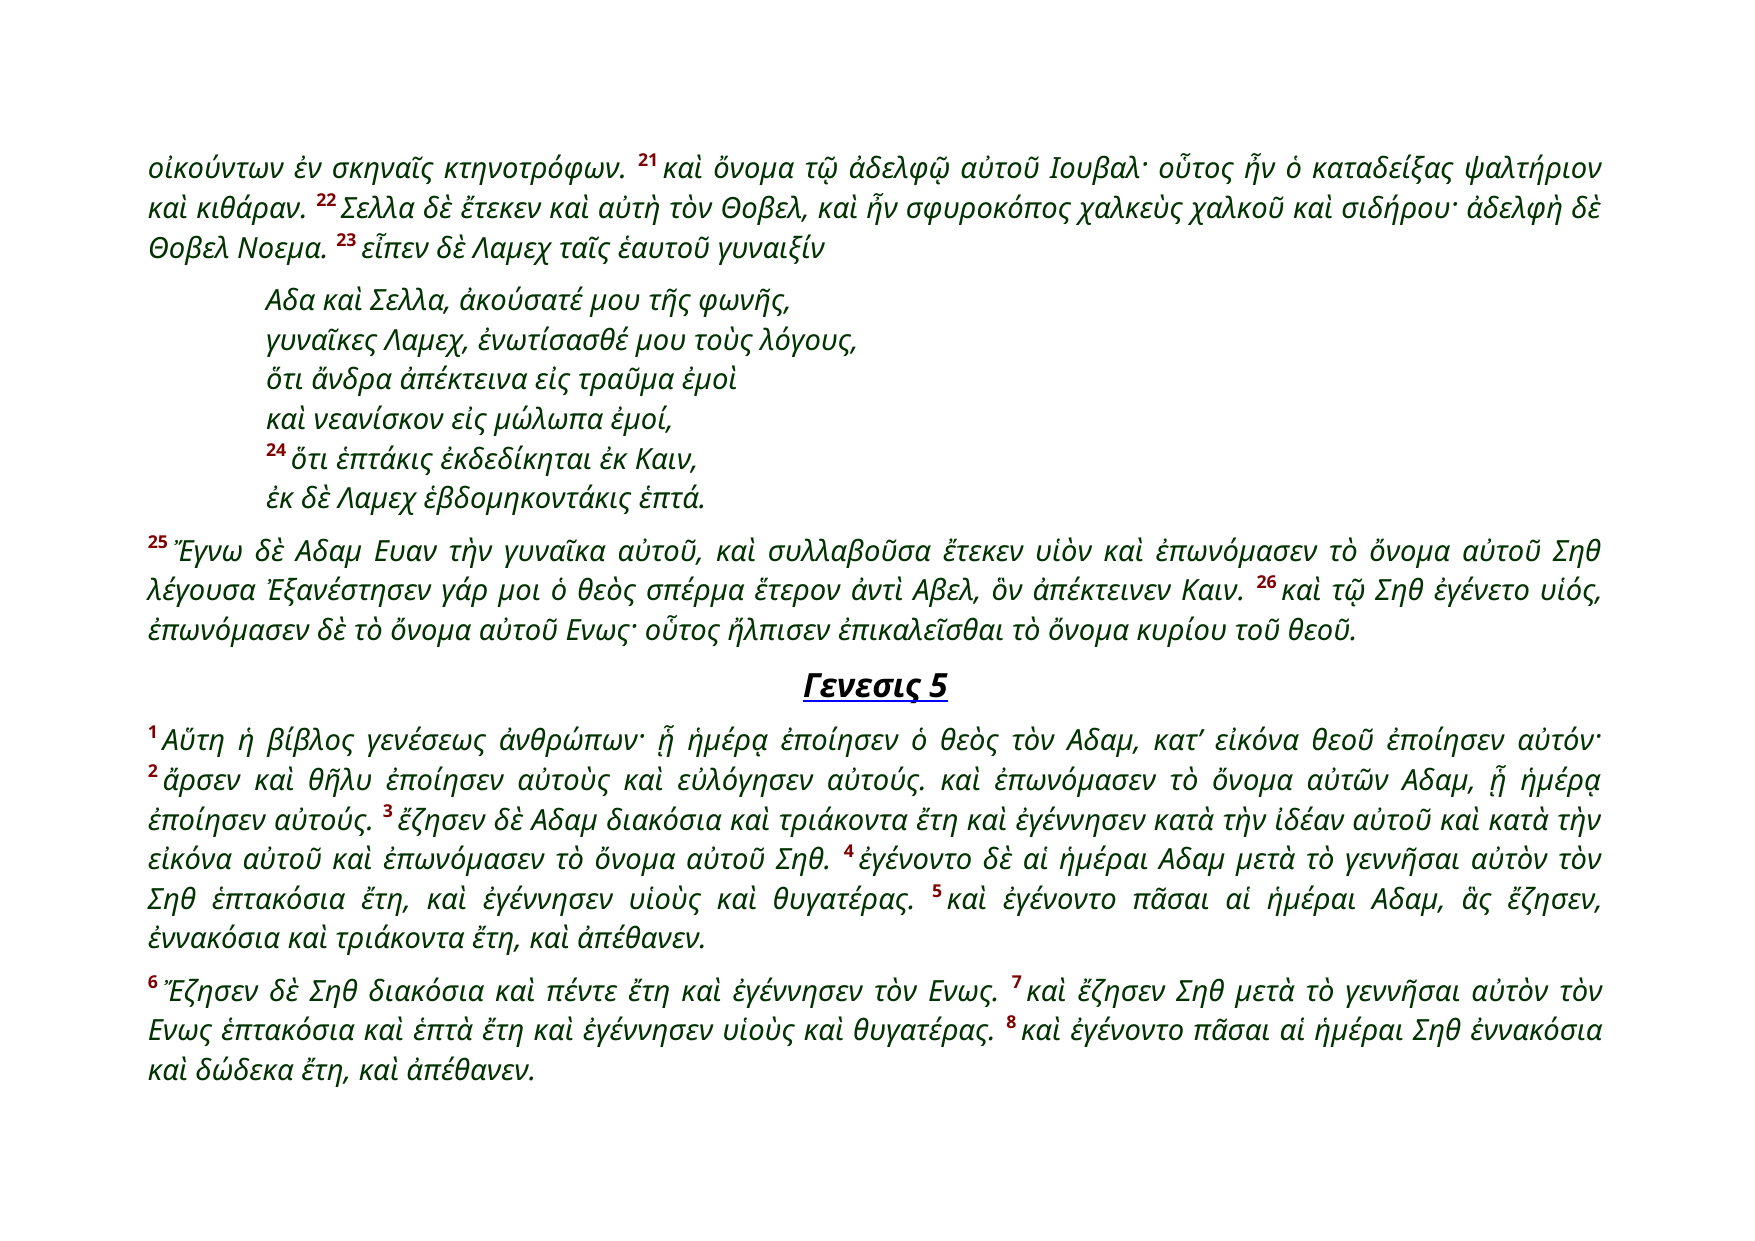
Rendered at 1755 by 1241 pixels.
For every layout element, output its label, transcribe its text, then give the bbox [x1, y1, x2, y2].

text 25 Ἔγνω δὲ Αδαμ Ευαν τὴν γυναῖκα αὐτοῦ, καὶ συλλαβοῦσα ἔτεκεν υἱὸν καὶ ἐπωνόμασεν τὸ ὄνομα αὐτοῦ Σηθ λέγουσα Ἐξανέστησεν γάρ μοι ὁ θεὸς σπέρμα ἕτερον ἀντὶ Αβελ, ὃν ἀπέκτεινεν Καιν. 26 καὶ τῷ Σηθ ἐγένετο υἱός, ἐπωνόμασεν δὲ τὸ ὄνομα αὐτοῦ Ενως· οὗτος ἤλπισεν ἐπικαλεῖσθαι τὸ ὄνομα κυρίου τοῦ θεοῦ. [148, 530, 1606, 649]
text Αδα καὶ Σελλα, ἀκούσατέ μου τῆς φωνῆς, γυναῖκες Λαμεχ, ἐνωτίσασθέ μου τοὺς λόγους, ὅτι ἄνδρα ἀπέκτεινα εἰς τραῦμα ἐμοὶ καὶ νεανίσκον εἰς μώλωπα ἐμοί, 24 ὅτι ἑπτάκις ἐκδεδίκηται ἐκ Καιν, ἐκ δὲ Λαμεχ ἑβδομηκοντάκις ἑπτά. [207, 279, 1547, 517]
text 1 Αὕτη ἡ βίβλος γενέσεως ἀνθρώπων· ᾗ ἡμέρᾳ ἐποίησεν ὁ θεὸς τὸν Αδαμ, κατ’ εἰκόνα θεοῦ ἐποίησεν αὐτόν· 2 ἄρσεν καὶ θῆλυ ἐποίησεν αὐτοὺς καὶ εὐλόγησεν αὐτούς. καὶ ἐπωνόμασεν τὸ ὄνομα αὐτῶν Αδαμ, ᾗ ἡμέρᾳ ἐποίησεν αὐτούς. 3 ἔζησεν δὲ Αδαμ διακόσια καὶ τριάκοντα ἔτη καὶ ἐγέννησεν κατὰ τὴν ἰδέαν αὐτοῦ καὶ κατὰ τὴν εἰκόνα αὐτοῦ καὶ ἐπωνόμασεν τὸ ὄνομα αὐτοῦ Σηθ. 4 ἐγένοντο δὲ αἱ ἡμέραι Αδαμ μετὰ τὸ γεννῆσαι αὐτὸν τὸν Σηθ ἑπτακόσια ἔτη, καὶ ἐγέννησεν υἱοὺς καὶ θυγατέρας. 5 καὶ ἐγένοντο πᾶσαι αἱ ἡμέραι Αδαμ, ἃς ἔζησεν, ἐννακόσια καὶ τριάκοντα ἔτη, καὶ ἀπέθανεν. [148, 719, 1606, 957]
text 6 Ἔζησεν δὲ Σηθ διακόσια καὶ πέντε ἔτη καὶ ἐγέννησεν τὸν Ενως. 7 καὶ ἔζησεν Σηθ μετὰ τὸ γεννῆσαι αὐτὸν τὸν Ενως ἑπτακόσια καὶ ἑπτὰ ἔτη καὶ ἐγέννησεν υἱοὺς καὶ θυγατέρας. 8 καὶ ἐγένοντο πᾶσαι αἱ ἡμέραι Σηθ ἐννακόσια καὶ δώδεκα ἔτη, καὶ ἀπέθανεν. [148, 970, 1606, 1089]
text οἰκούντων ἐν σκηναῖς κτηνοτρόφων. 21 καὶ ὄνομα τῷ ἀδελφῷ αὐτοῦ Ιουβαλ· οὗτος ἦν ὁ καταδείξας ψαλτήριον καὶ κιθάραν. 22 Σελλα δὲ ἔτεκεν καὶ αὐτὴ τὸν Θοβελ, καὶ ἦν σφυροκόπος χαλκεὺς χαλκοῦ καὶ σιδήρου· ἀδελφὴ δὲ Θοβελ Νοεμα. 23 εἶπεν δὲ Λαμεχ ταῖς ἑαυτοῦ γυναιξίν [148, 148, 1606, 267]
text Γενεσις 5 [148, 661, 1606, 707]
